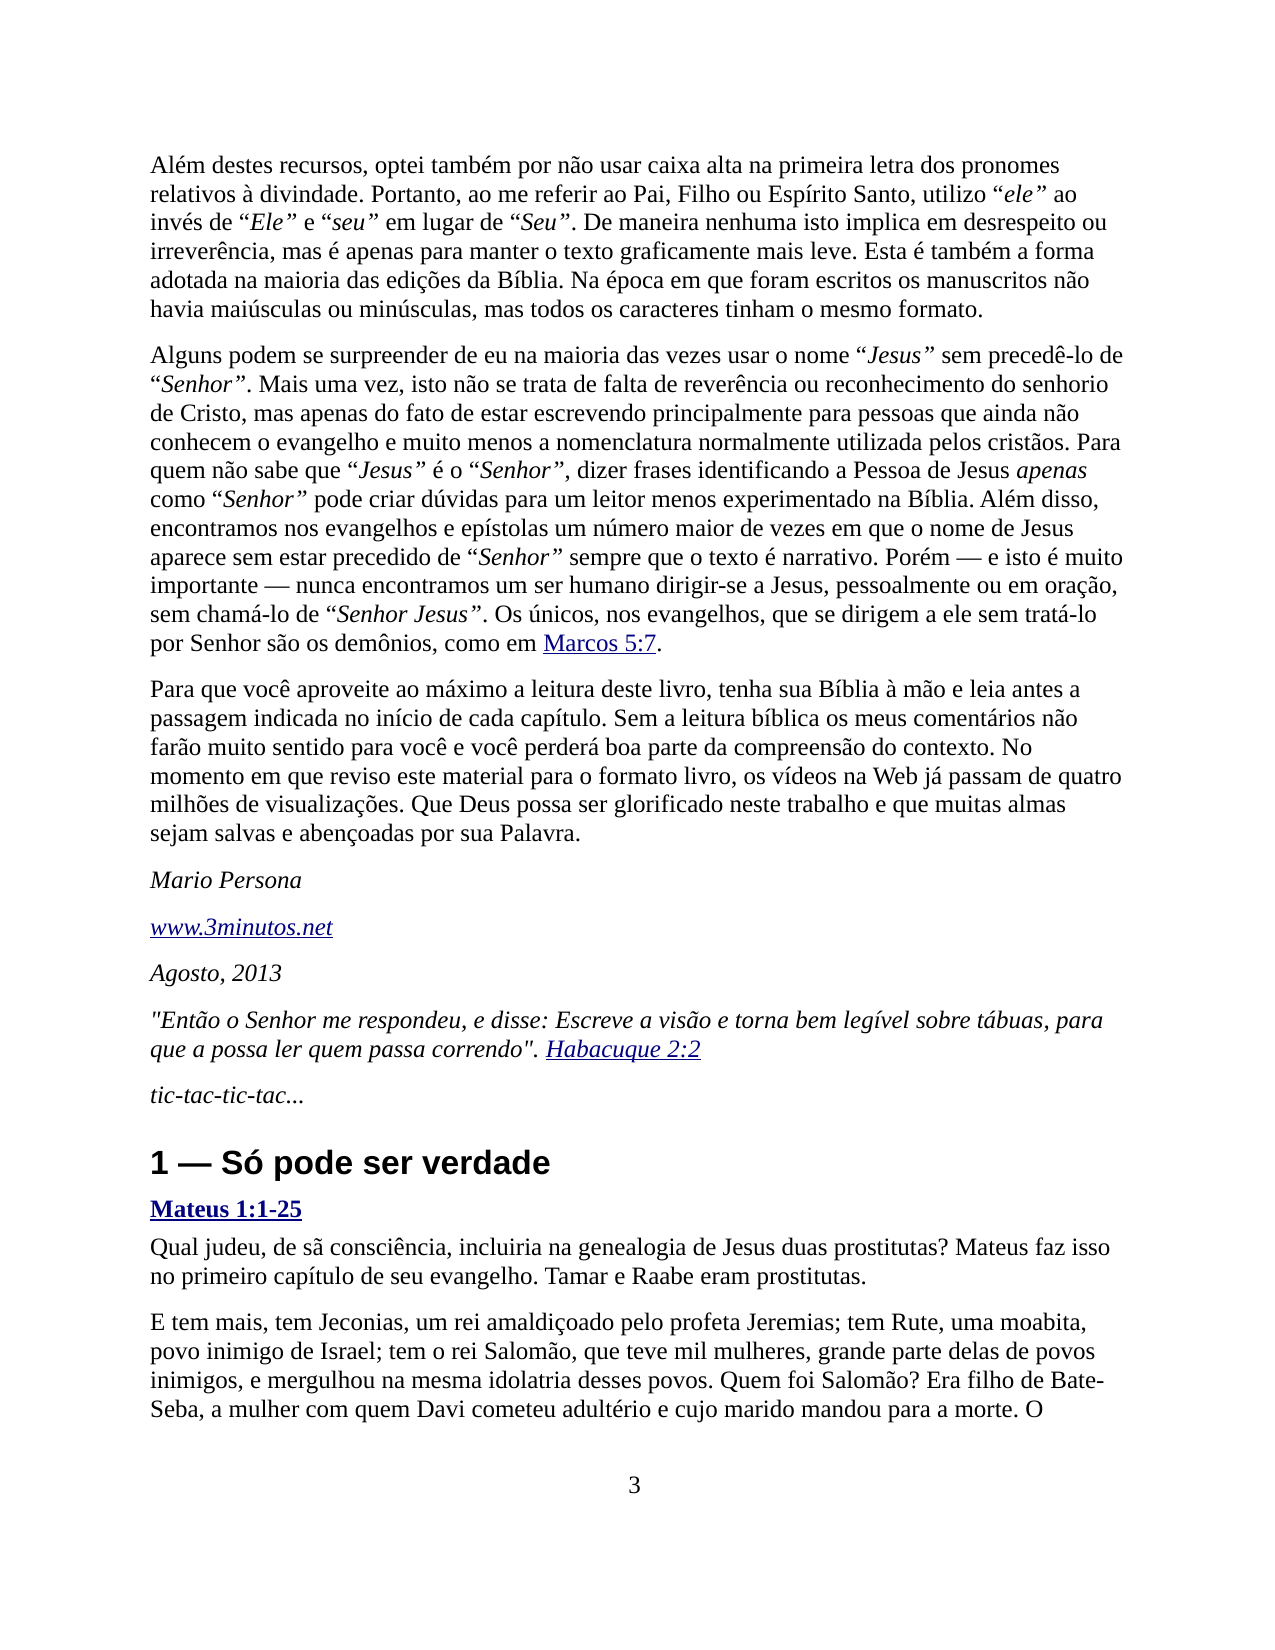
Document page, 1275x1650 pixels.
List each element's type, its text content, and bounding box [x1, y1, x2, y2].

text www.3minutos.net [150, 912, 1125, 940]
text Para que você aproveite ao máximo a leitura deste livro, tenha sua Bíblia à mão e leia antes a passagem indicada no início de cada capítulo. Sem a leitura bíblica os meus comentários não farão muito sentido para você e você perderá boa parte da compreensão do contexto. No momento em que reviso este material para o formato livro, os vídeos na Web já passam de quatro milhões de visualizações. Que Deus possa ser glorificado neste trabalho e que muitas almas sejam salvas e abençoadas por sua Palavra. [150, 674, 1125, 847]
subtitle 1 — Só pode ser verdade [150, 1143, 1125, 1182]
text Mateus 1:1-25 [150, 1194, 1125, 1223]
text Qual judeu, de sã consciência, incluiria na genealogia de Jesus duas prostitutas? Mateus faz isso no primeiro capítulo de seu evangelho. Tamar e Raabe eram prostitutas. [150, 1232, 1125, 1289]
text E tem mais, tem Jeconias, um rei amaldiçoado pelo profeta Jeremias; tem Rute, uma moabita, povo inimigo de Israel; tem o rei Salomão, que teve mil mulheres, grande parte delas de povos inimigos, e mergulhou na mesma idolatria desses povos. Quem foi Salomão? Era filho de Bate-Seba, a mulher com quem Davi cometeu adultério e cujo marido mandou para a morte. O [150, 1307, 1125, 1422]
text Além destes recursos, optei também por não usar caixa alta na primeira letra dos pronomes relativos à divindade. Portanto, ao me referir ao Pai, Filho ou Espírito Santo, utilizo “ele” ao invés de “Ele” e “seu” em lugar de “Seu”. De maneira nenhuma isto implica em desrespeito ou irreverência, mas é apenas para manter o texto graficamente mais leve. Esta é também a forma adotada na maioria das edições da Bíblia. Na época em que foram escritos os manuscritos não havia maiúsculas ou minúsculas, mas todos os caracteres tinham o mesmo formato. [150, 150, 1125, 322]
text Mario Persona [150, 865, 1125, 894]
text Alguns podem se surpreender de eu na maioria das vezes usar o nome “Jesus” sem precedê-lo de “Senhor”. Mais uma vez, isto não se trata de falta de reverência ou reconhecimento do senhorio de Cristo, mas apenas do fato de estar escrevendo principalmente para pessoas que ainda não conhecem o evangelho e muito menos a nomenclatura normalmente utilizada pelos cristãos. Para quem não sabe que “Jesus” é o “Senhor”, dizer frases identificando a Pessoa de Jesus apenas como “Senhor” pode criar dúvidas para um leitor menos experimentado na Bíblia. Além disso, encontramos nos evangelhos e epístolas um número maior de vezes em que o nome de Jesus aparece sem estar precedido de “Senhor” sempre que o texto é narrativo. Porém — e isto é muito importante — nunca encontramos um ser humano dirigir-se a Jesus, pessoalmente ou em oração, sem chamá-lo de “Senhor Jesus”. Os únicos, nos evangelhos, que se dirigem a ele sem tratá-lo por Senhor são os demônios, como em Marcos 5:7. [150, 340, 1125, 657]
text tic-tac-tic-tac... [150, 1080, 1125, 1109]
text "Então o Senhor me respondeu, e disse: Escreve a visão e torna bem legível sobre tábuas, para que a possa ler quem passa correndo". Habacuque 2:2 [150, 1005, 1125, 1062]
text Agosto, 2013 [150, 958, 1125, 987]
